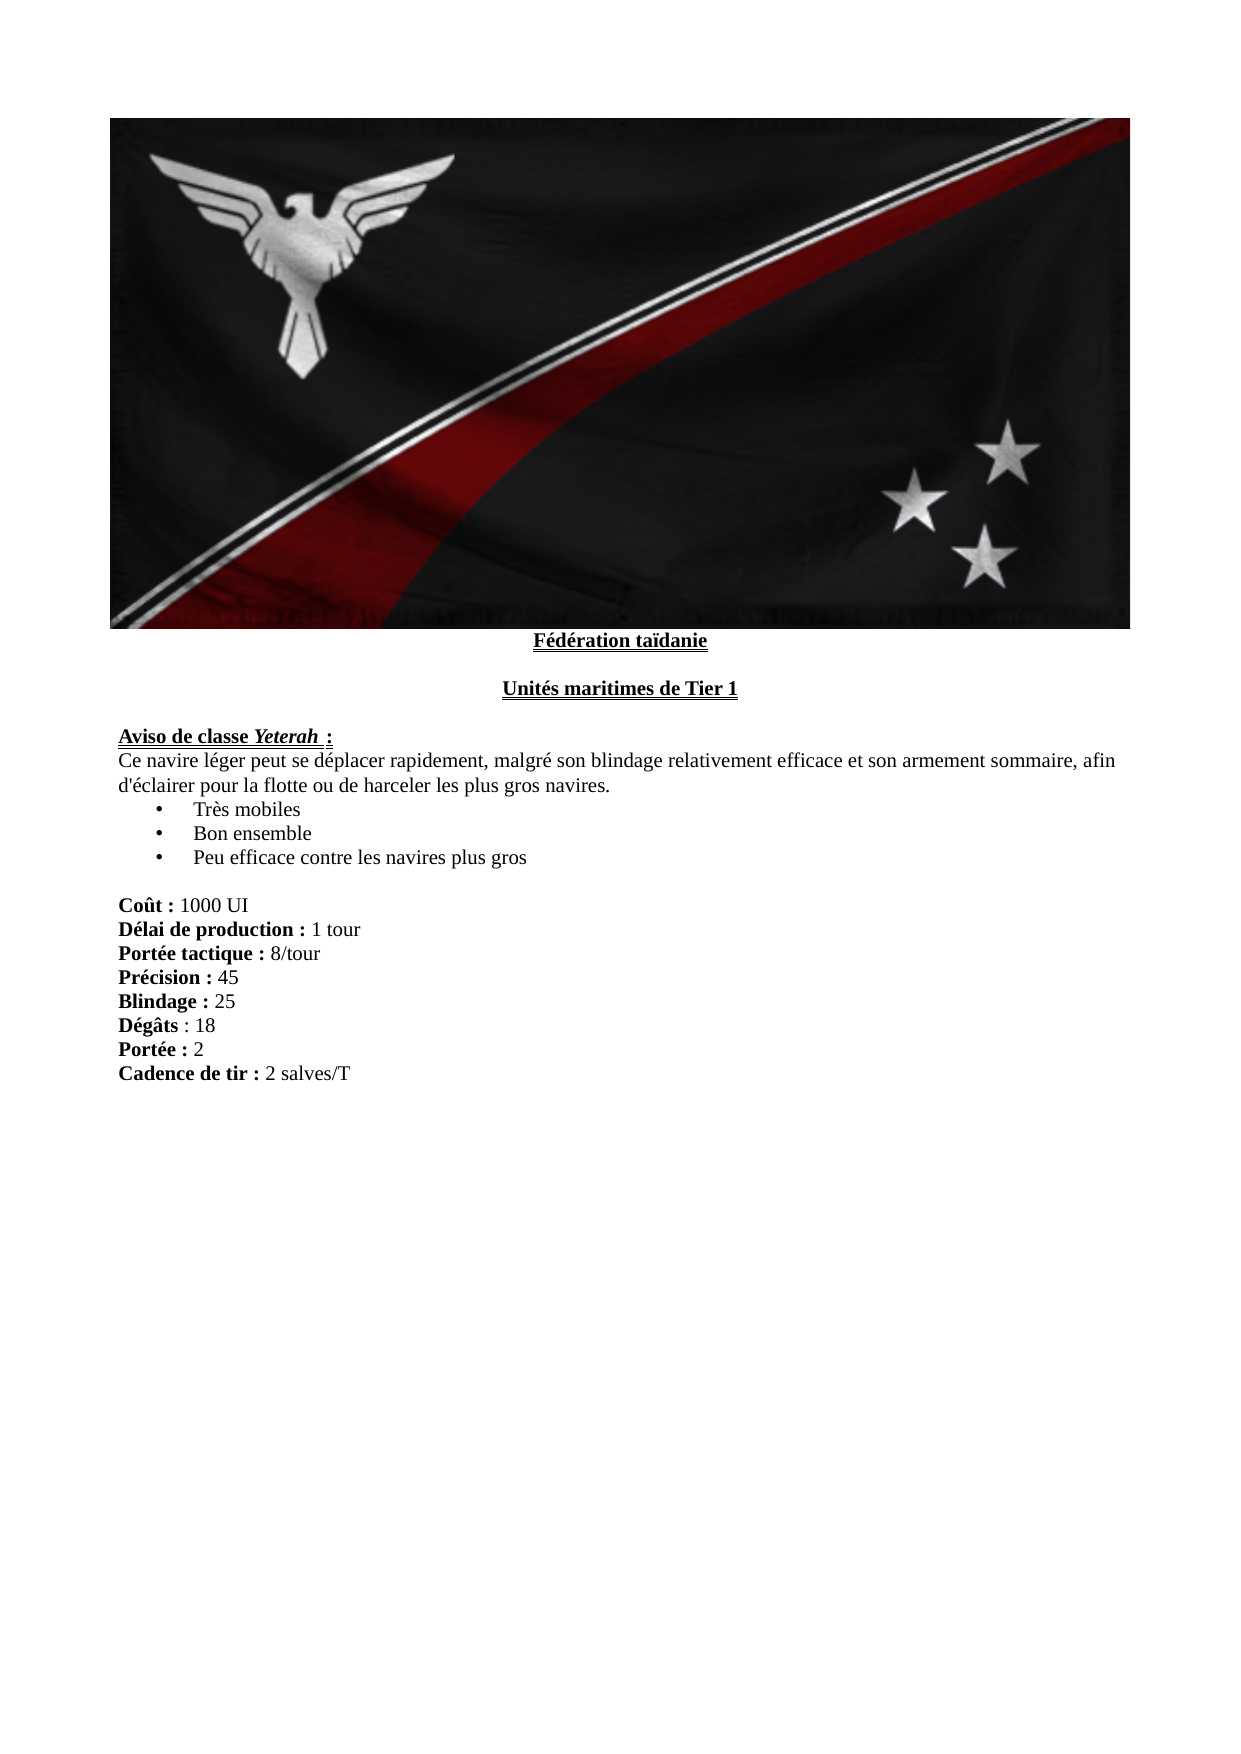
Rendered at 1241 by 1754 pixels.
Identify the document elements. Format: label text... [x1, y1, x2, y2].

text Dégâts : 18 [118, 1013, 1122, 1037]
text Précision : 45 [118, 965, 1122, 989]
text Fédération taïdanie [118, 629, 1122, 652]
list Peu efficace contre les navires plus gros [156, 845, 1122, 869]
text Unités maritimes de Tier 1 [118, 676, 1122, 700]
text Cadence de tir : 2 salves/T [118, 1061, 1122, 1085]
text Aviso de classe Yeterah : [118, 724, 1122, 748]
text Délai de production : 1 tour [118, 917, 1122, 941]
text Portée tactique : 8/tour [118, 941, 1122, 965]
list Bon ensemble [156, 821, 1122, 845]
list Très mobiles [156, 797, 1122, 821]
picture [110, 118, 1131, 629]
text Blindage : 25 [118, 989, 1122, 1013]
text Portée : 2 [118, 1037, 1122, 1061]
text Ce navire léger peut se déplacer rapidement, malgré son blindage relativement efficace et son armement sommaire, afin d'éclairer pour la flotte ou de harceler les plus gros navires. [118, 748, 1122, 797]
text Coût : 1000 UI [118, 893, 1122, 917]
